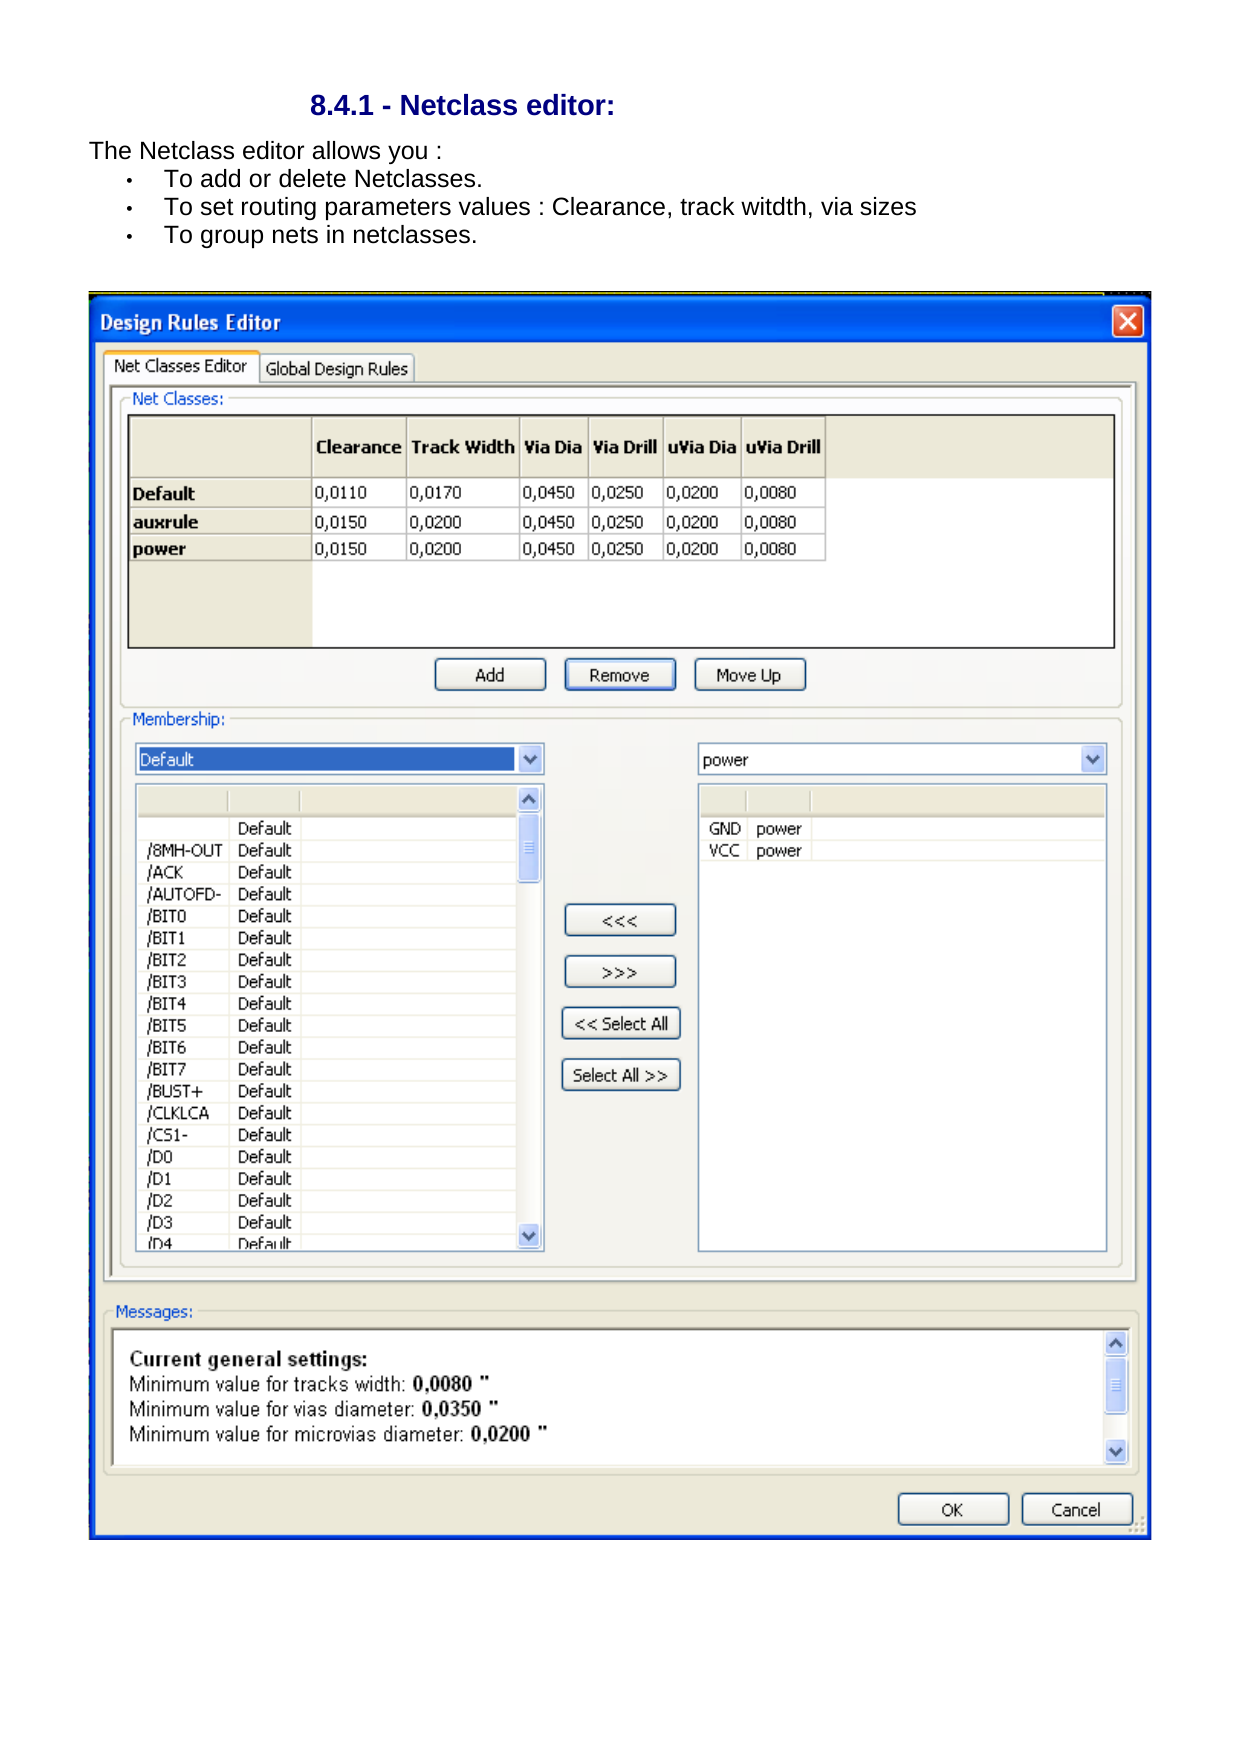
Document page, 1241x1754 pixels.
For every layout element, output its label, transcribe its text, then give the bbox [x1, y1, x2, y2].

picture [88, 291, 1152, 1540]
text The Netclass editor allows you : [88, 137, 1152, 165]
subtitle Netclass editor: [236, 88, 1152, 121]
list To set routing parameters values : Clearance, track witdth, via sizes [126, 193, 1152, 221]
list To add or delete Netclasses. [126, 165, 1152, 193]
list To group nets in netclasses. [126, 221, 1152, 249]
